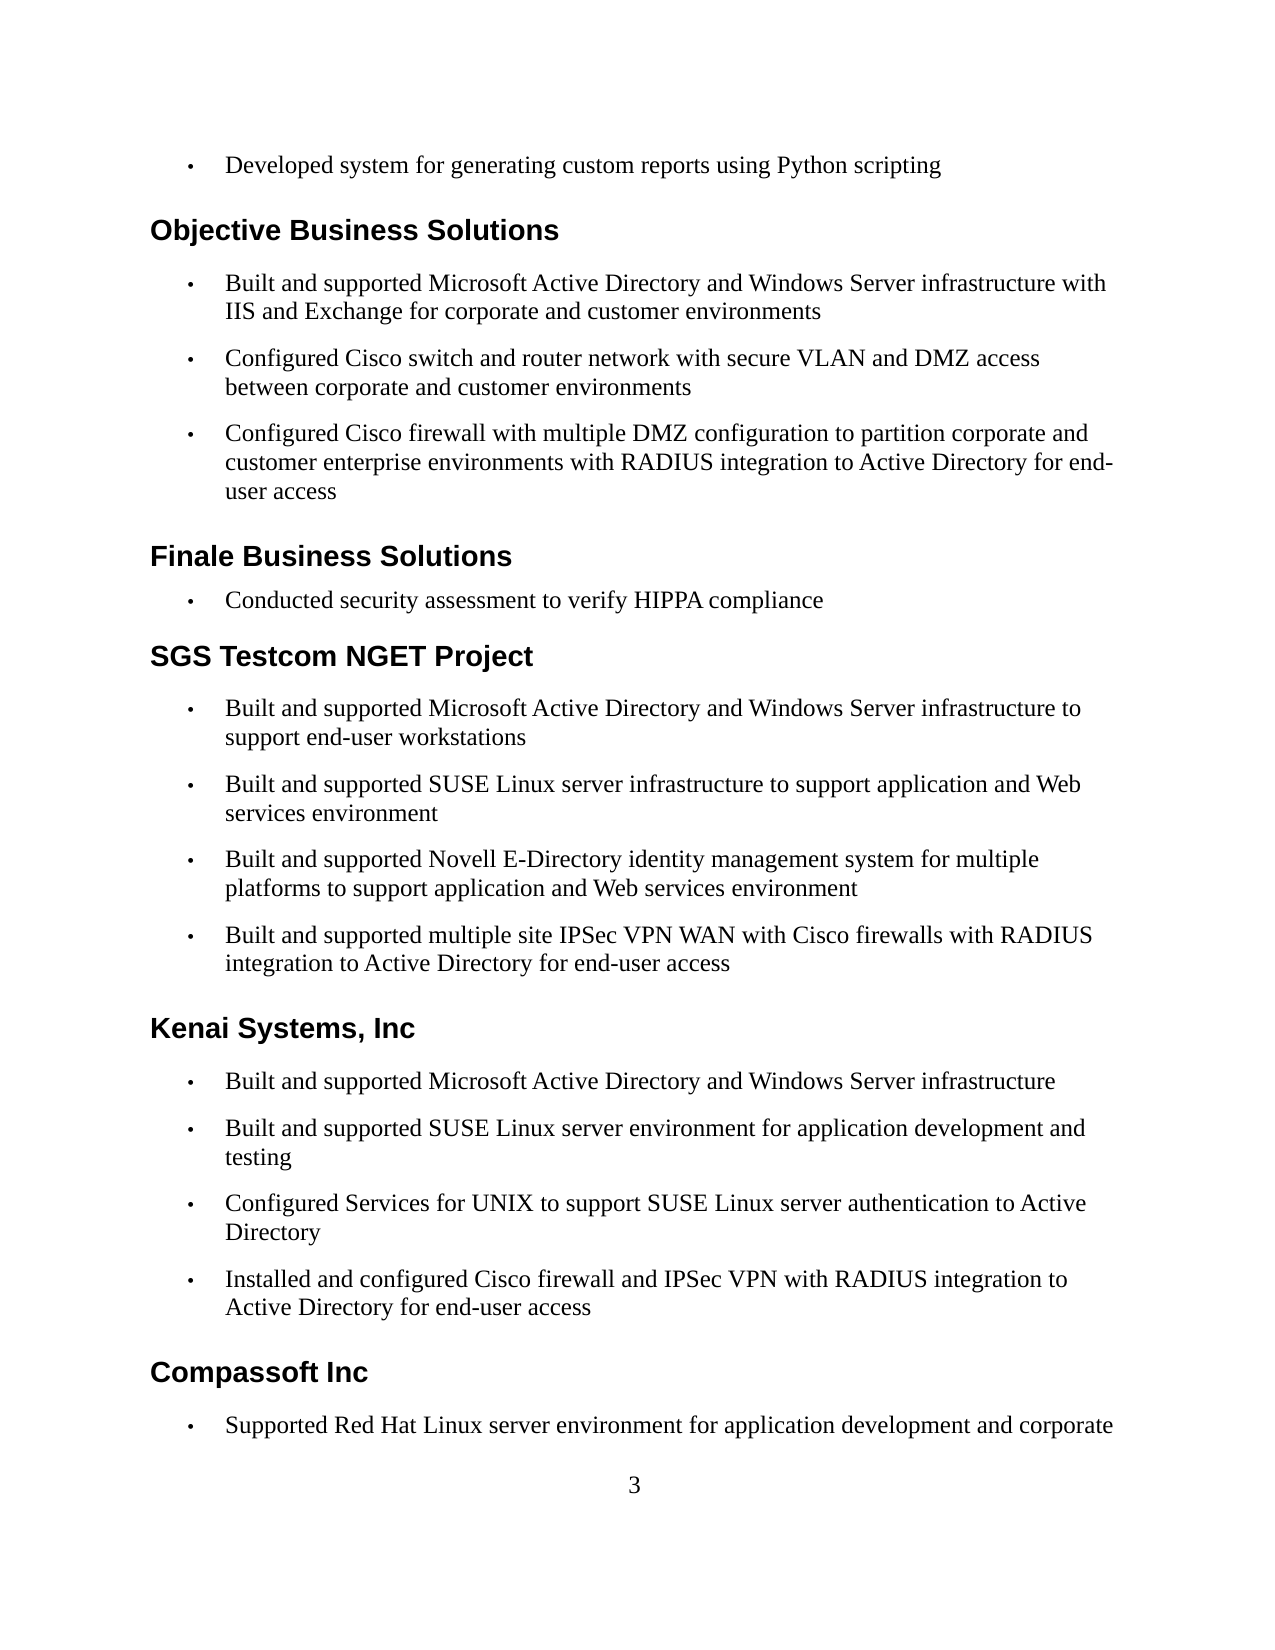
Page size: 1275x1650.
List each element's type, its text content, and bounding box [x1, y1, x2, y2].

list Configured Cisco firewall with multiple DMZ configuration to partition corporate and customer enterprise environments with RADIUS integration to Active Directory for end-user access [187, 418, 1125, 505]
list Built and supported multiple site IPSec VPN WAN with Cisco firewalls with RADIUS integration to Active Directory for end-user access [187, 920, 1125, 977]
list Configured Services for UNIX to support SUSE Linux server authentication to Active Directory [187, 1188, 1125, 1246]
list Conducted security assessment to verify HIPPA compliance [187, 585, 1125, 613]
list Supported Red Hat Linux server environment for application development and corporate [187, 1410, 1125, 1439]
subtitle Compassoft Inc [150, 1355, 1125, 1389]
list Developed system for generating custom reports using Python scripting [187, 150, 1125, 179]
subtitle SGS Testcom NGET Project [150, 638, 1125, 672]
list Built and supported Novell E-Directory identity management system for multiple platforms to support application and Web services environment [187, 844, 1125, 902]
list Built and supported SUSE Linux server infrastructure to support application and Web services environment [187, 769, 1125, 826]
subtitle Objective Business Solutions [150, 213, 1125, 246]
list Built and supported Microsoft Active Directory and Windows Server infrastructure with IIS and Exchange for corporate and customer environments [187, 268, 1125, 325]
subtitle Finale Business Solutions [150, 539, 1125, 572]
list Installed and configured Cisco firewall and IPSec VPN with RADIUS integration to Active Directory for end-user access [187, 1264, 1125, 1321]
list Built and supported Microsoft Active Directory and Windows Server infrastructure to support end-user workstations [187, 693, 1125, 751]
list Built and supported Microsoft Active Directory and Windows Server infrastructure [187, 1066, 1125, 1095]
list Built and supported SUSE Linux server environment for application development and testing [187, 1113, 1125, 1170]
list Configured Cisco switch and router network with secure VLAN and DMZ access between corporate and customer environments [187, 343, 1125, 401]
subtitle Kenai Systems, Inc [150, 1011, 1125, 1045]
